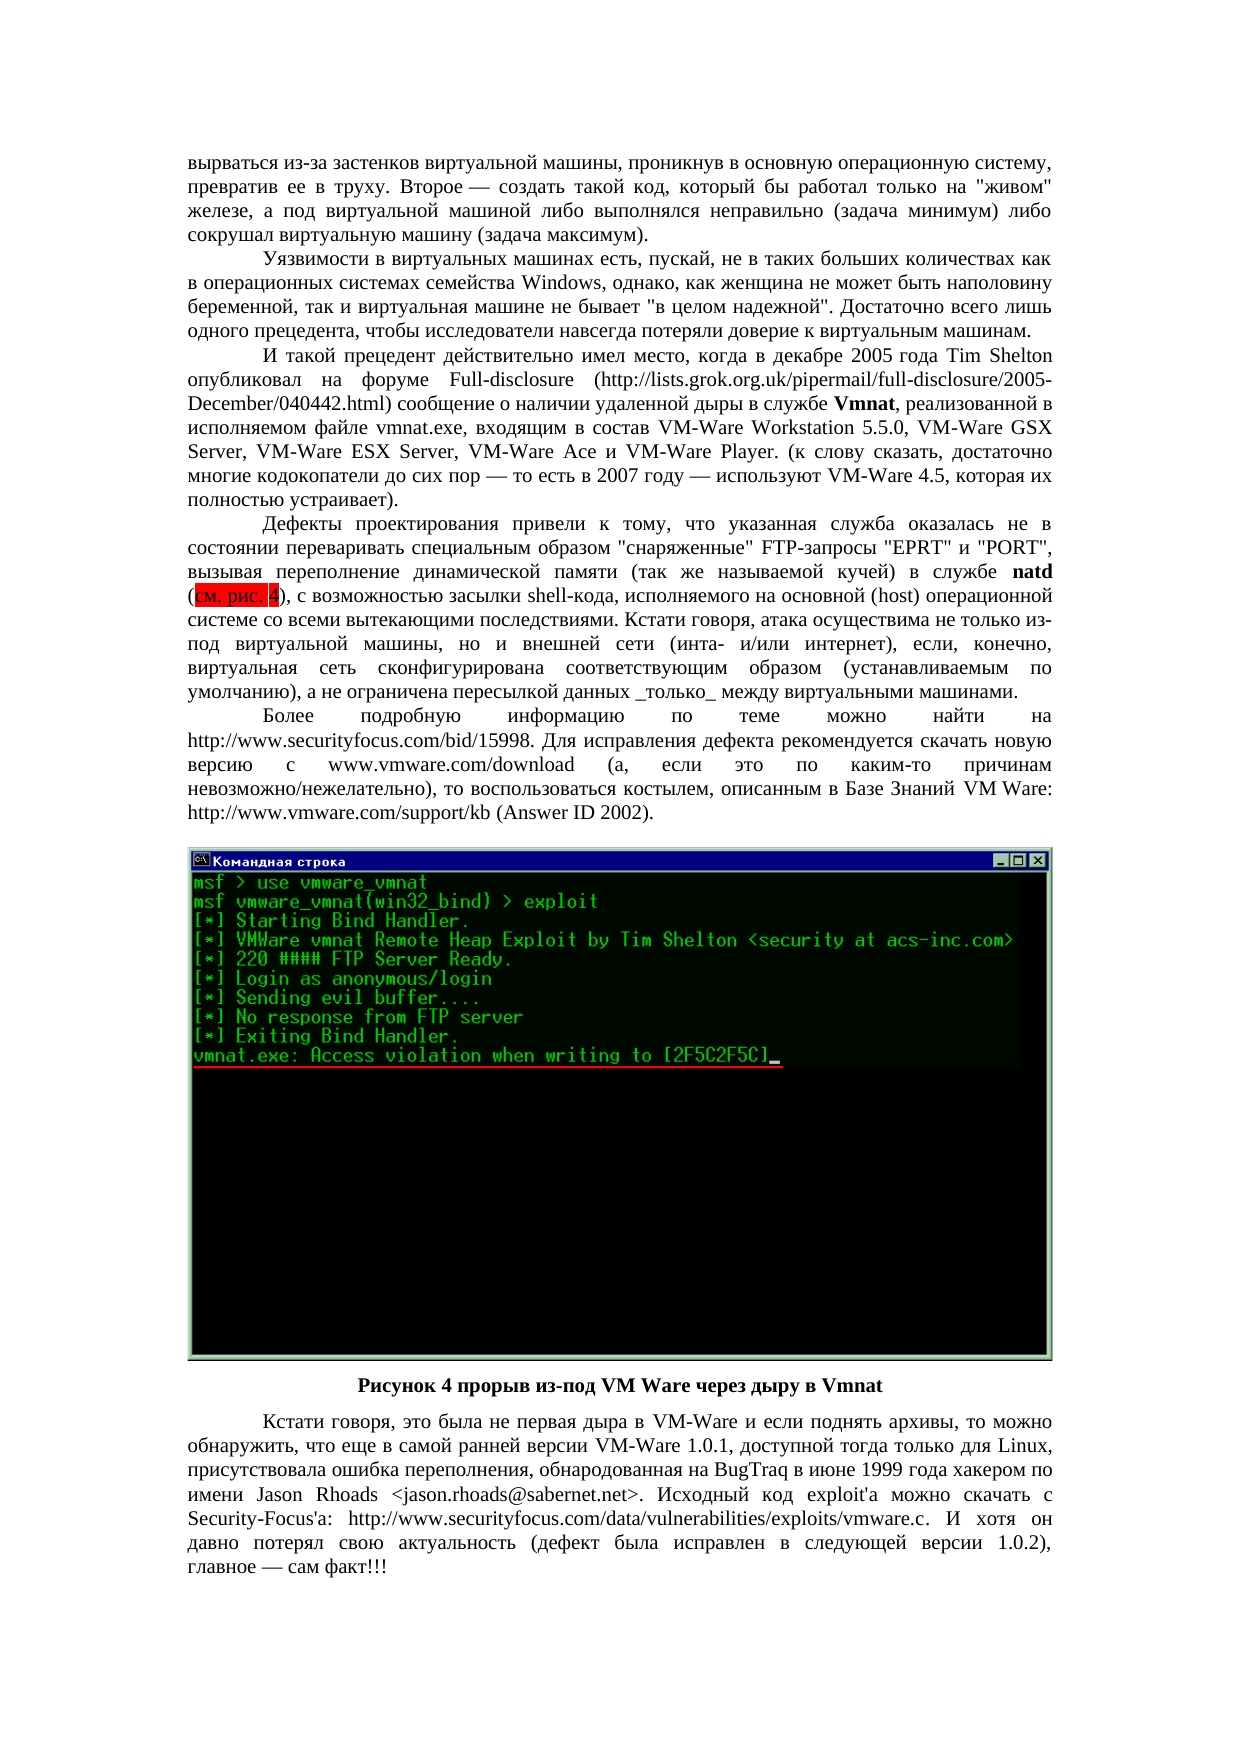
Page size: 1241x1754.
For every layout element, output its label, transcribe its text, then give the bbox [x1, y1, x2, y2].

text И такой прецедент действительно имел место, когда в декабре 2005 года Tim Shelton опубликовал на форуме Full-disclosure (http://lists.grok.org.uk/pipermail/full-disclosure/2005-December/040442.html) сообщение о наличии удаленной дыры в службе Vmnat, реализованной в исполняемом файле vmnat.exe, входящим в состав VM-Ware Workstation 5.5.0, VM-Ware GSX Server, VM-Ware ESX Server, VM-Ware Ace и VM-Ware Player. (к слову сказать, достаточно многие кодокопатели до сих пор — то есть в 2007 году — используют VM-Ware 4.5, которая их полностью устраивает). [187, 342, 1053, 511]
text Кстати говоря, это была не первая дыра в VM-Ware и если поднять архивы, то можно обнаружить, что еще в самой ранней версии VM-Ware 1.0.1, доступной тогда только для Linux, присутствовала ошибка переполнения, обнародованная на BugTraq в июне 1999 года хакером по имени Jason Rhoads <jason.rhoads@sabernet.net>. Исходный код exploit'а можно скачать с Security-Focus'а: http://www.securityfocus.com/data/vulnerabilities/exploits/vmware.c. И хотя он давно потерял свою актуальность (дефект была исправлен в следующей версии 1.0.2), главное — сам факт!!! [187, 1409, 1053, 1578]
text Дефекты проектирования привели к тому, что указанная служба оказалась не в состоянии переваривать специальным образом "снаряженные" FTP-запросы "EPRT" и "PORT", вызывая переполнение динамической памяти (так же называемой кучей) в службе natd (см. рис. 4), с возможностью засылки shell-кода, исполняемого на основной (host) операционной системе со всеми вытекающими последствиями. Кстати говоря, атака осуществима не только из-под виртуальной машины, но и внешней сети (инта- и/или интернет), если, конечно, виртуальная сеть сконфигурирована соответствующим образом (устанавливаемым по умолчанию), а не ограничена пересылкой данных _только_ между виртуальными машинами. [187, 511, 1053, 703]
text Более подробную информацию по теме можно найти на http://www.securityfocus.com/bid/15998. Для исправления дефекта рекомендуется скачать новую версию с www.vmware.com/download (а, если это по каким-то причинам невозможно/нежелательно), то воспользоваться костылем, описанным в Базе Знаний VM Ware: http://www.vmware.com/support/kb (Answer ID 2002). [187, 703, 1053, 824]
text Рисунок 4 прорыв из-под VM Ware через дыру в Vmnat [187, 1373, 1053, 1397]
text вырваться из-за застенков виртуальной машины, проникнув в основную операционную систему, превратив ее в труху. Второе — создать такой код, который бы работал только на "живом" железе, а под виртуальной машиной либо выполнялся неправильно (задача минимум) либо сокрушал виртуальную машину (задача максимум). [187, 150, 1053, 246]
text Уязвимости в виртуальных машинах есть, пускай, не в таких больших количествах как в операционных системах семейства Windows, однако, как женщина не может быть наполовину беременной, так и виртуальная машине не бывает "в целом надежной". Достаточно всего лишь одного прецедента, чтобы исследователи навсегда потеряли доверие к виртуальным машинам. [187, 246, 1053, 342]
picture [187, 847, 1053, 1361]
